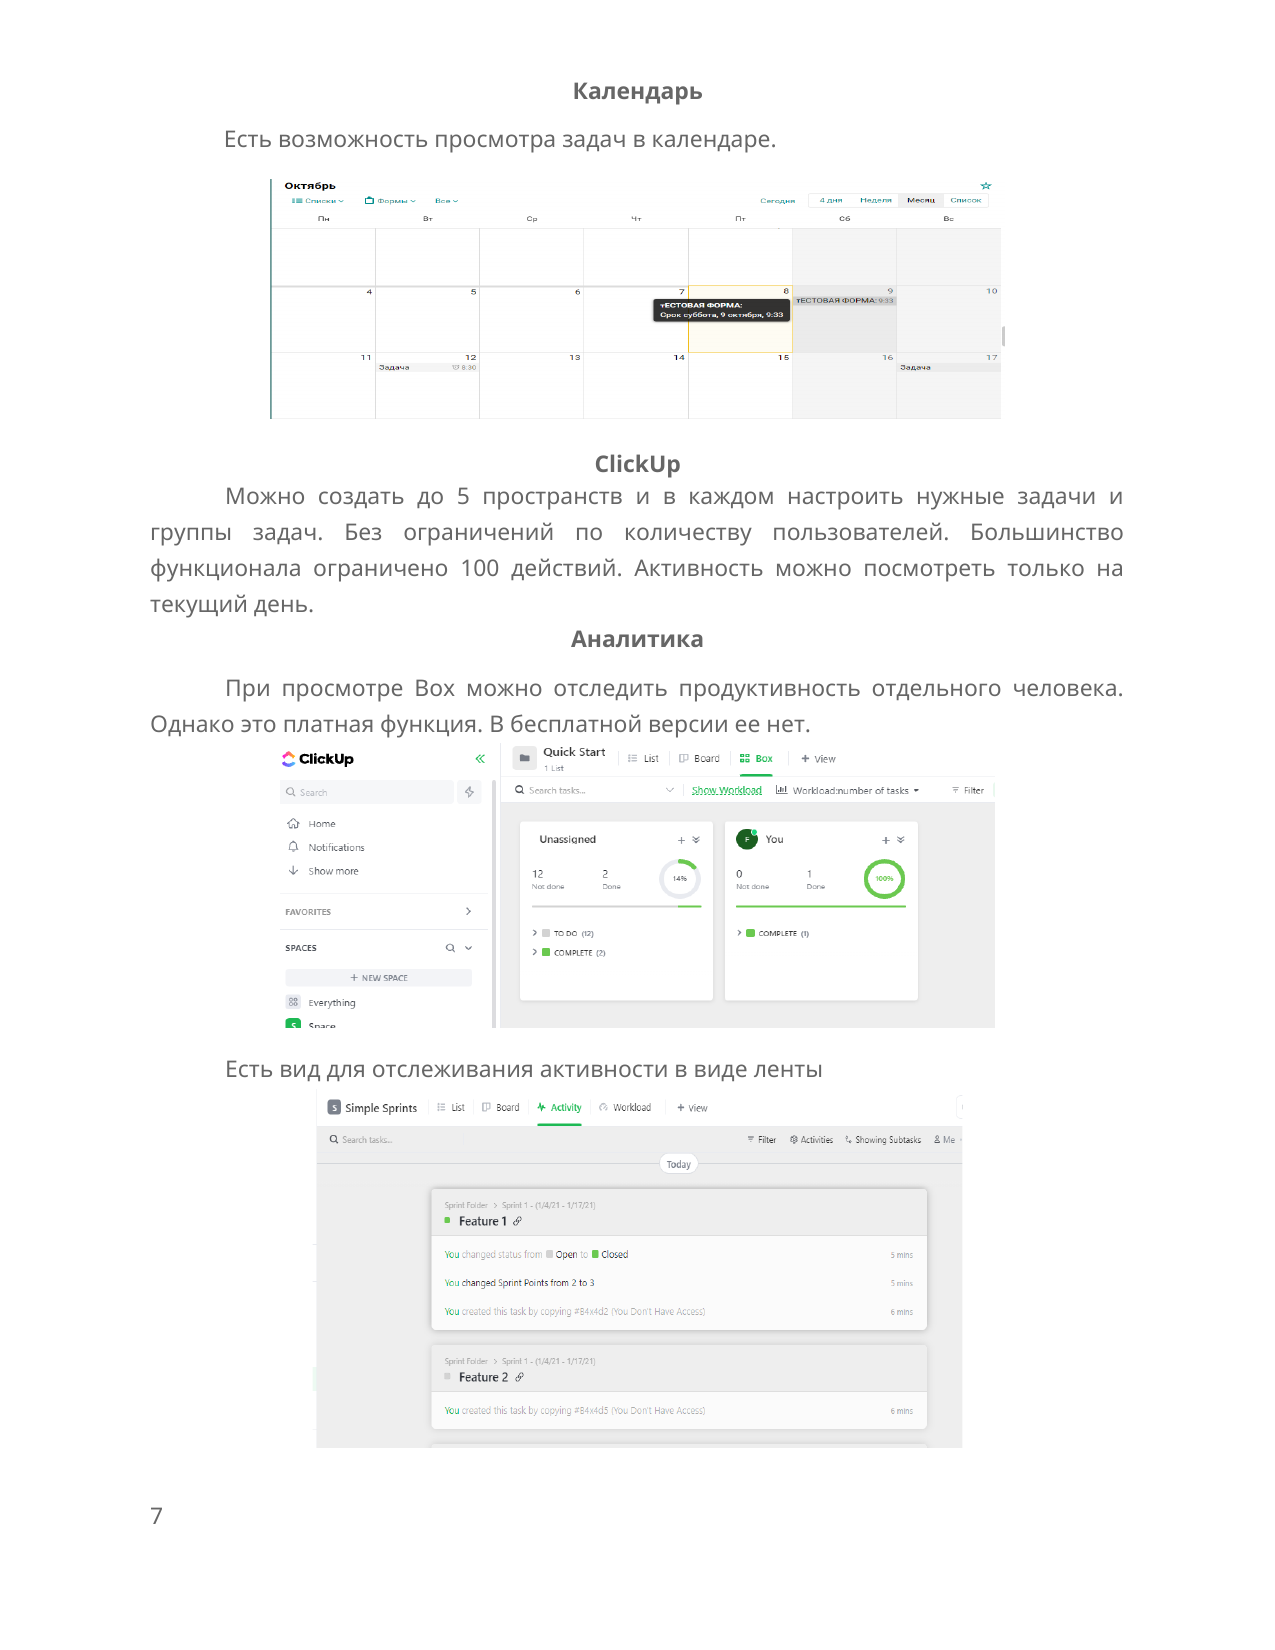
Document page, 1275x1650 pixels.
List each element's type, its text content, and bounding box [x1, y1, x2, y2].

text Есть возможность просмотра задач в календаре. [150, 123, 1125, 155]
text При просмотре Box можно отследить продуктивность отдельного человека. Однако это платная функция. В бесплатной версии ее нет. [150, 672, 1125, 739]
text Есть вид для отслеживания активности в виде ленты [150, 1053, 1125, 1084]
text Календарь [150, 75, 1125, 106]
text Аналитика [150, 623, 1125, 655]
subtitle ClickUp [150, 448, 1125, 480]
text Можно создать до 5 пространств и в каждом настроить нужные задачи и группы задач. Без ограничений по количеству пользователей. Большинство функционала ограничено 100 действий. Активность можно посмотреть только на текущий день. [150, 480, 1125, 619]
